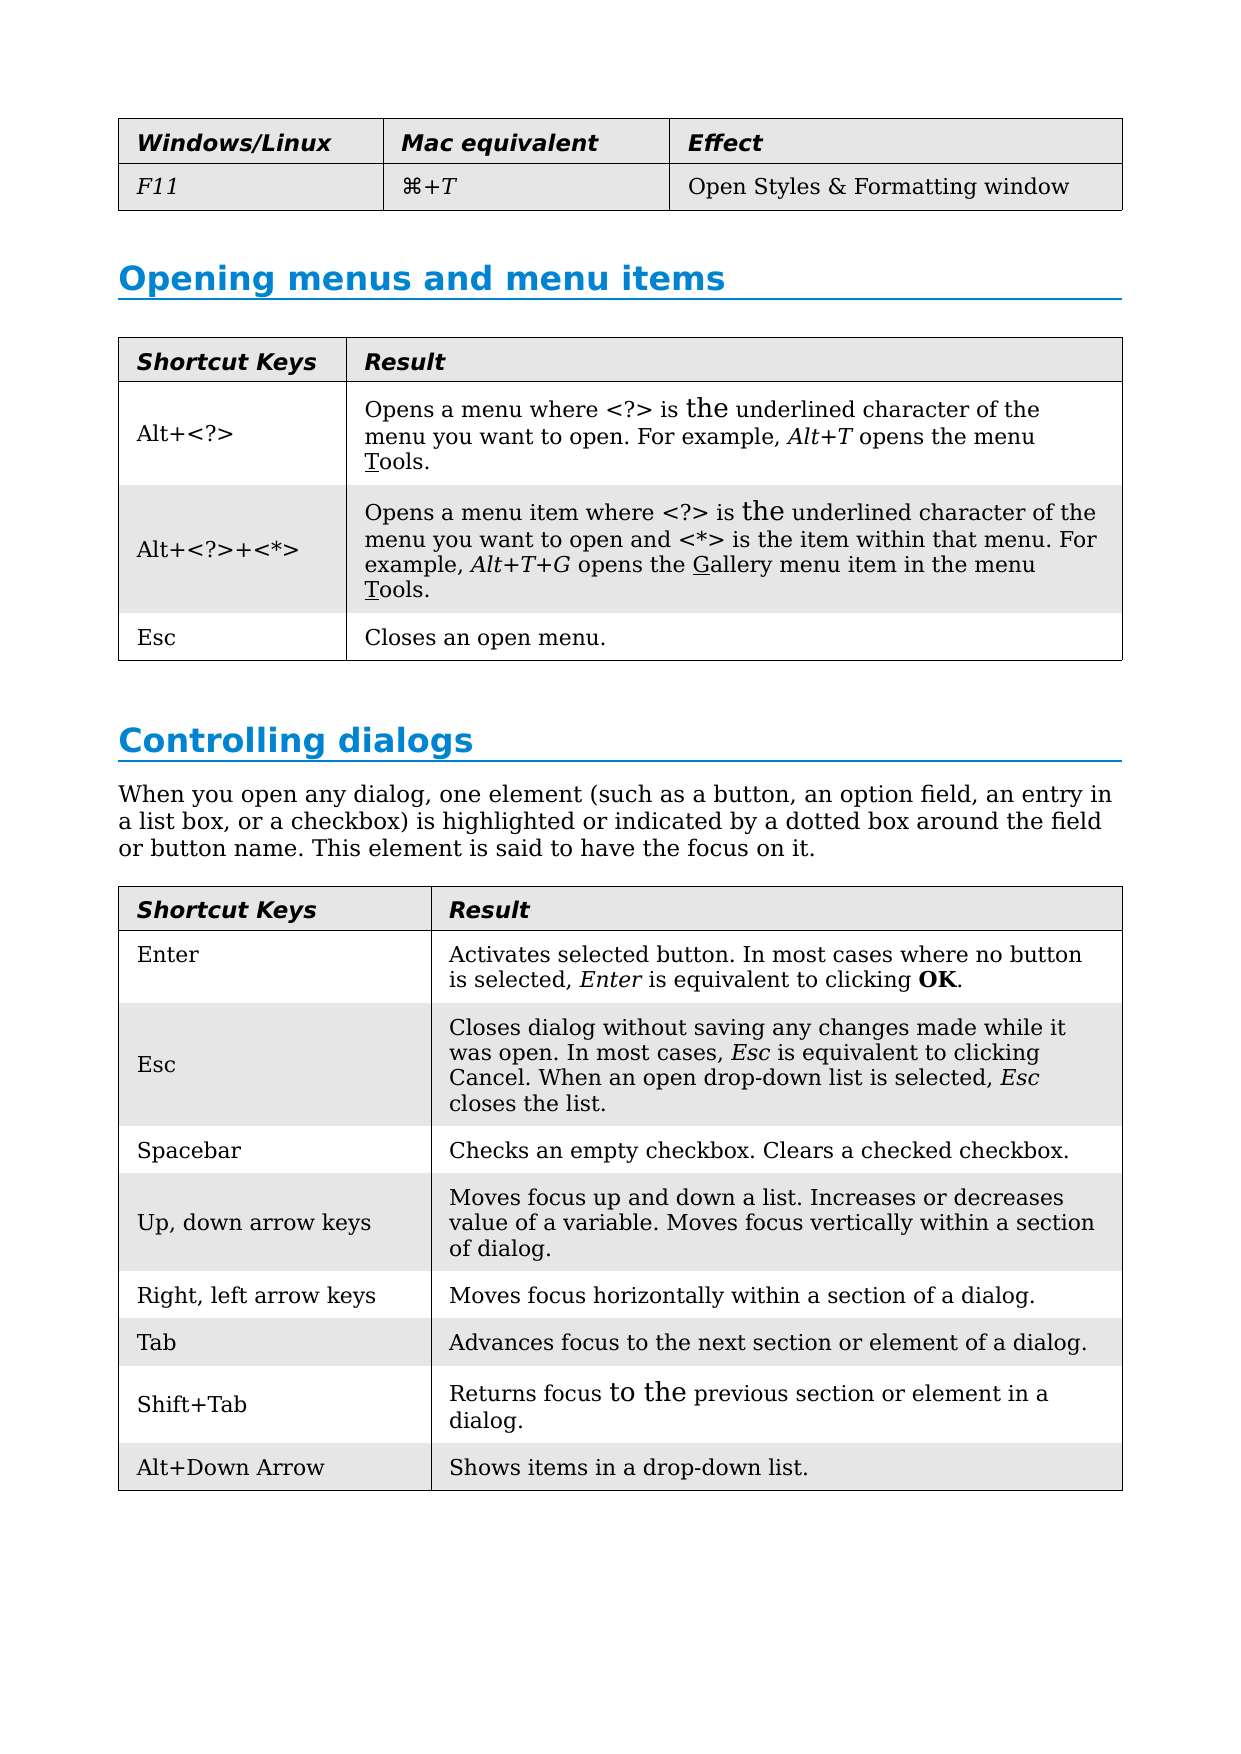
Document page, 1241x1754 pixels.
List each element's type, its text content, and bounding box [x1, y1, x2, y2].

table_cell Esc [119, 613, 346, 660]
table_cell Alt+<?> [119, 382, 346, 484]
table_cell Opens a menu where <?> is the underlined character of the menu you want to open. For example, Alt+T opens the menu Tools. [347, 382, 1122, 484]
table_cell Closes an open menu. [347, 613, 1122, 660]
subtitle Opening menus and menu items [118, 259, 1122, 298]
table_cell z+T [384, 164, 669, 210]
table_cell F11 [119, 164, 383, 210]
table_header Windows/Linux [119, 119, 383, 163]
table_cell Esc [119, 1003, 431, 1126]
table_cell Shift+Tab [119, 1366, 431, 1443]
table_cell Up, down arrow keys [119, 1173, 431, 1271]
table_header Mac equivalent [384, 119, 669, 163]
table_header Result [432, 887, 1122, 930]
table_header Shortcut Keys [119, 338, 346, 381]
table_cell Moves focus up and down a list. Increases or decreases value of a variable. Moves focus vertically within a section of dialog. [432, 1173, 1122, 1271]
table_cell Shows items in a drop-down list. [432, 1443, 1122, 1490]
subtitle Controlling dialogs [118, 722, 1122, 760]
table_cell Closes dialog without saving any changes made while it was open. In most cases, Esc is equivalent to clicking Cancel. When an open drop-down list is selected, Esc closes the list. [432, 1003, 1122, 1126]
table_cell Returns focus to the previous section or element in a dialog. [432, 1366, 1122, 1443]
table_cell Open Styles & Formatting window [670, 164, 1122, 210]
table_cell Advances focus to the next section or element of a dialog. [432, 1318, 1122, 1366]
text When you open any dialog, one element (such as a button, an option field, an entry in a list box, or a checkbox) is highlighted or indicated by a dotted box around the field or button name. This element is said to have the focus on it. [118, 781, 1122, 861]
table_header Effect [670, 119, 1122, 163]
table_cell Moves focus horizontally within a section of a dialog. [432, 1271, 1122, 1318]
table_cell Tab [119, 1318, 431, 1366]
table_cell Checks an empty checkbox. Clears a checked checkbox. [432, 1126, 1122, 1173]
table_header Result [347, 338, 1122, 381]
table_cell Activates selected button. In most cases where no button is selected, Enter is equivalent to clicking OK. [432, 931, 1122, 1003]
table_cell Alt+<?>+<*> [119, 485, 346, 613]
table_cell Alt+Down Arrow [119, 1443, 431, 1490]
table_cell Enter [119, 931, 431, 1003]
table_header Shortcut Keys [119, 887, 431, 930]
table_cell Right, left arrow keys [119, 1271, 431, 1318]
table_cell Opens a menu item where <?> is the underlined character of the menu you want to open and <*> is the item within that menu. For example, Alt+T+G opens the Gallery menu item in the menu Tools. [347, 485, 1122, 613]
table_cell Spacebar [119, 1126, 431, 1173]
